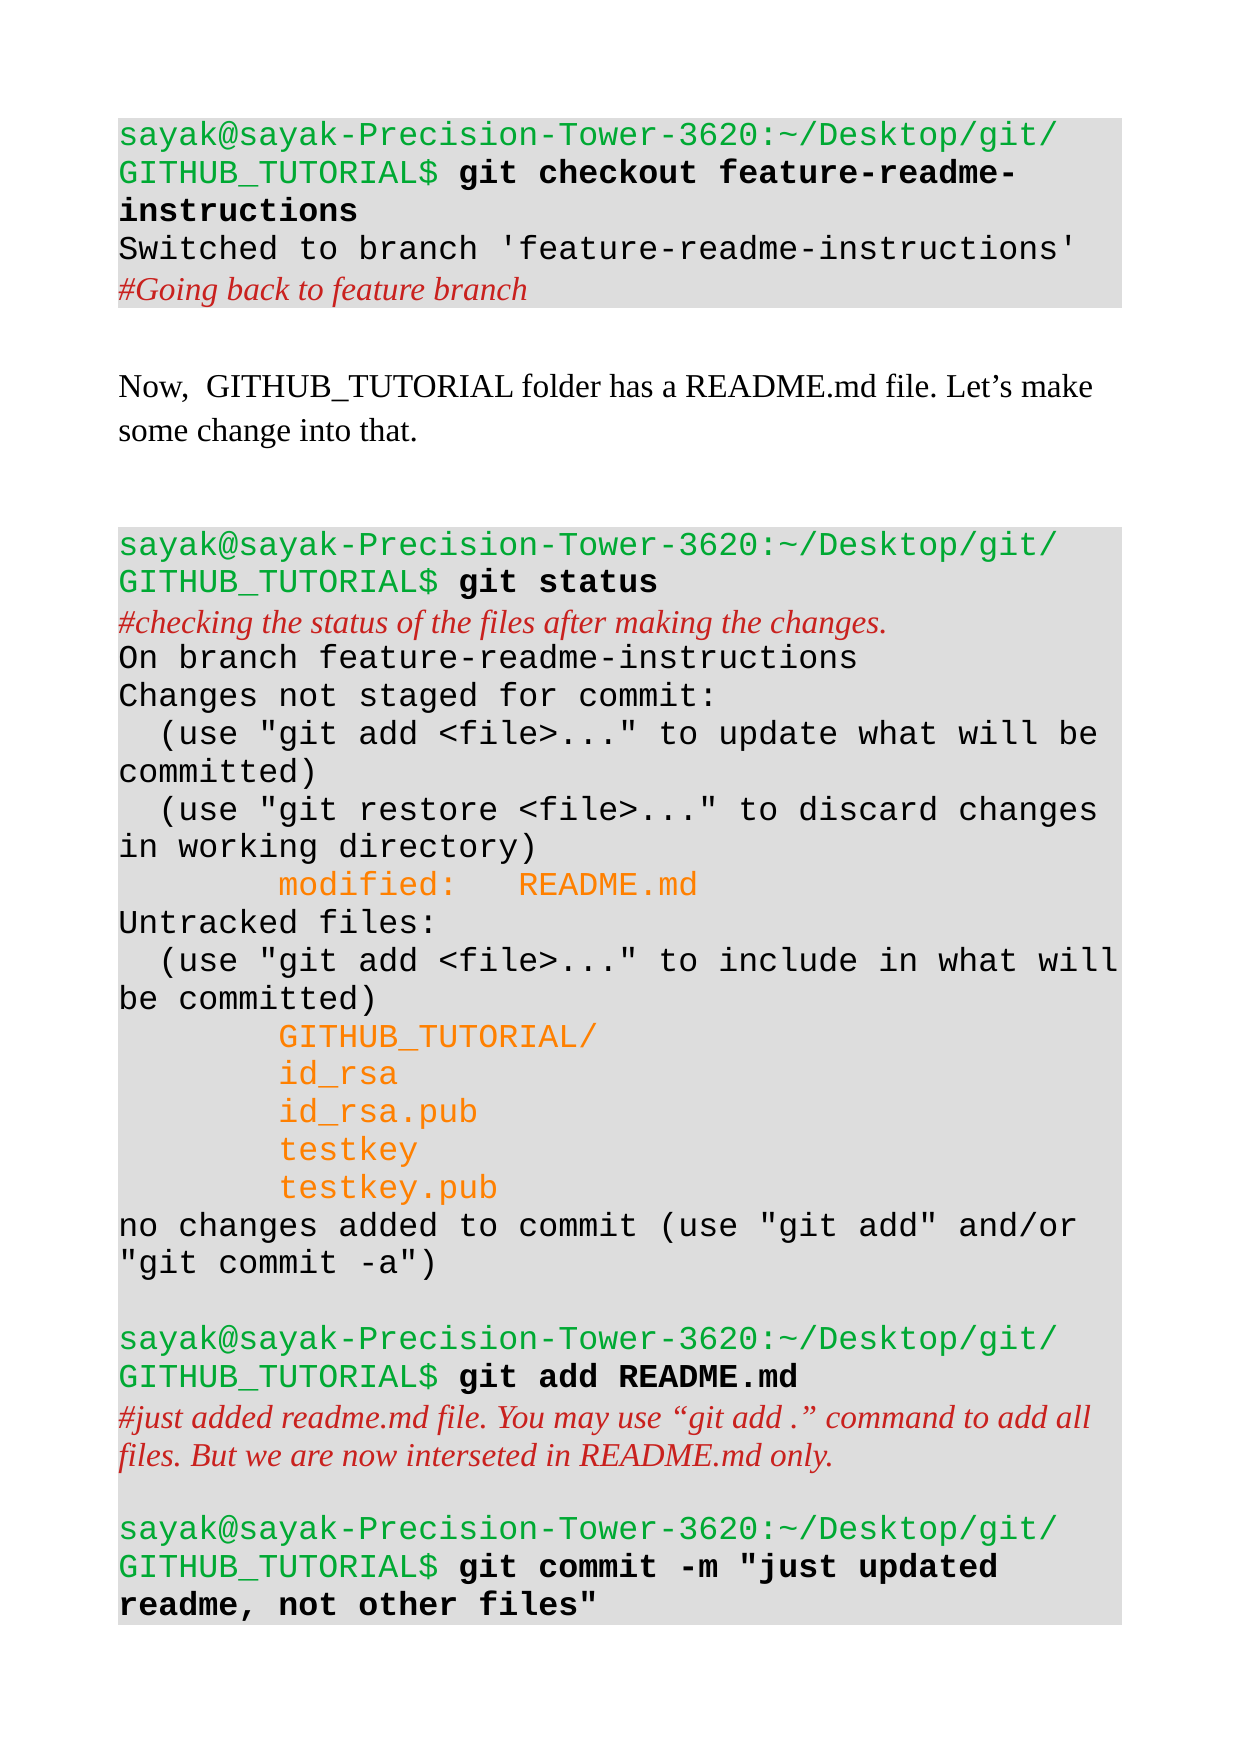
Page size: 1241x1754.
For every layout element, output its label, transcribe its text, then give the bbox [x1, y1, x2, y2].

text sayak@sayak-Precision-Tower-3620:~/Desktop/git/GITHUB_TUTORIAL$ git checkout feature-readme-instructions [118, 118, 1122, 232]
text Switched to branch 'feature-readme-instructions' [118, 232, 1122, 269]
text (use "git add <file>..." to include in what will be committed) [118, 944, 1122, 1019]
text #checking the status of the files after making the changes. [118, 603, 1122, 641]
text Untracked files: [118, 906, 1122, 944]
text (use "git restore <file>..." to discard changes in working directory) [118, 792, 1122, 868]
text #Going back to feature branch [118, 269, 1122, 308]
text modified: README.md [118, 868, 1122, 906]
text no changes added to commit (use "git add" and/or "git commit -a") [118, 1208, 1122, 1284]
text GITHUB_TUTORIAL/ [118, 1019, 1122, 1057]
text id_rsa [118, 1057, 1122, 1095]
text sayak@sayak-Precision-Tower-3620:~/Desktop/git/GITHUB_TUTORIAL$ git add README.md [118, 1322, 1122, 1397]
text testkey.pub [118, 1171, 1122, 1208]
text sayak@sayak-Precision-Tower-3620:~/Desktop/git/GITHUB_TUTORIAL$ git commit -m "just updated readme, not other files" [118, 1512, 1122, 1625]
text (use "git add <file>..." to update what will be committed) [118, 717, 1122, 792]
text On branch feature-readme-instructions [118, 641, 1122, 679]
text Changes not staged for commit: [118, 679, 1122, 717]
text sayak@sayak-Precision-Tower-3620:~/Desktop/git/GITHUB_TUTORIAL$ git status [118, 527, 1122, 603]
text id_rsa.pub [118, 1095, 1122, 1133]
text #just added readme.md file. You may use “git add .” command to add all files. But we are now interseted in README.md only. [118, 1397, 1122, 1474]
text Now, GITHUB_TUTORIAL folder has a README.md file. Let’s make some change into that. [118, 366, 1122, 448]
text testkey [118, 1133, 1122, 1171]
